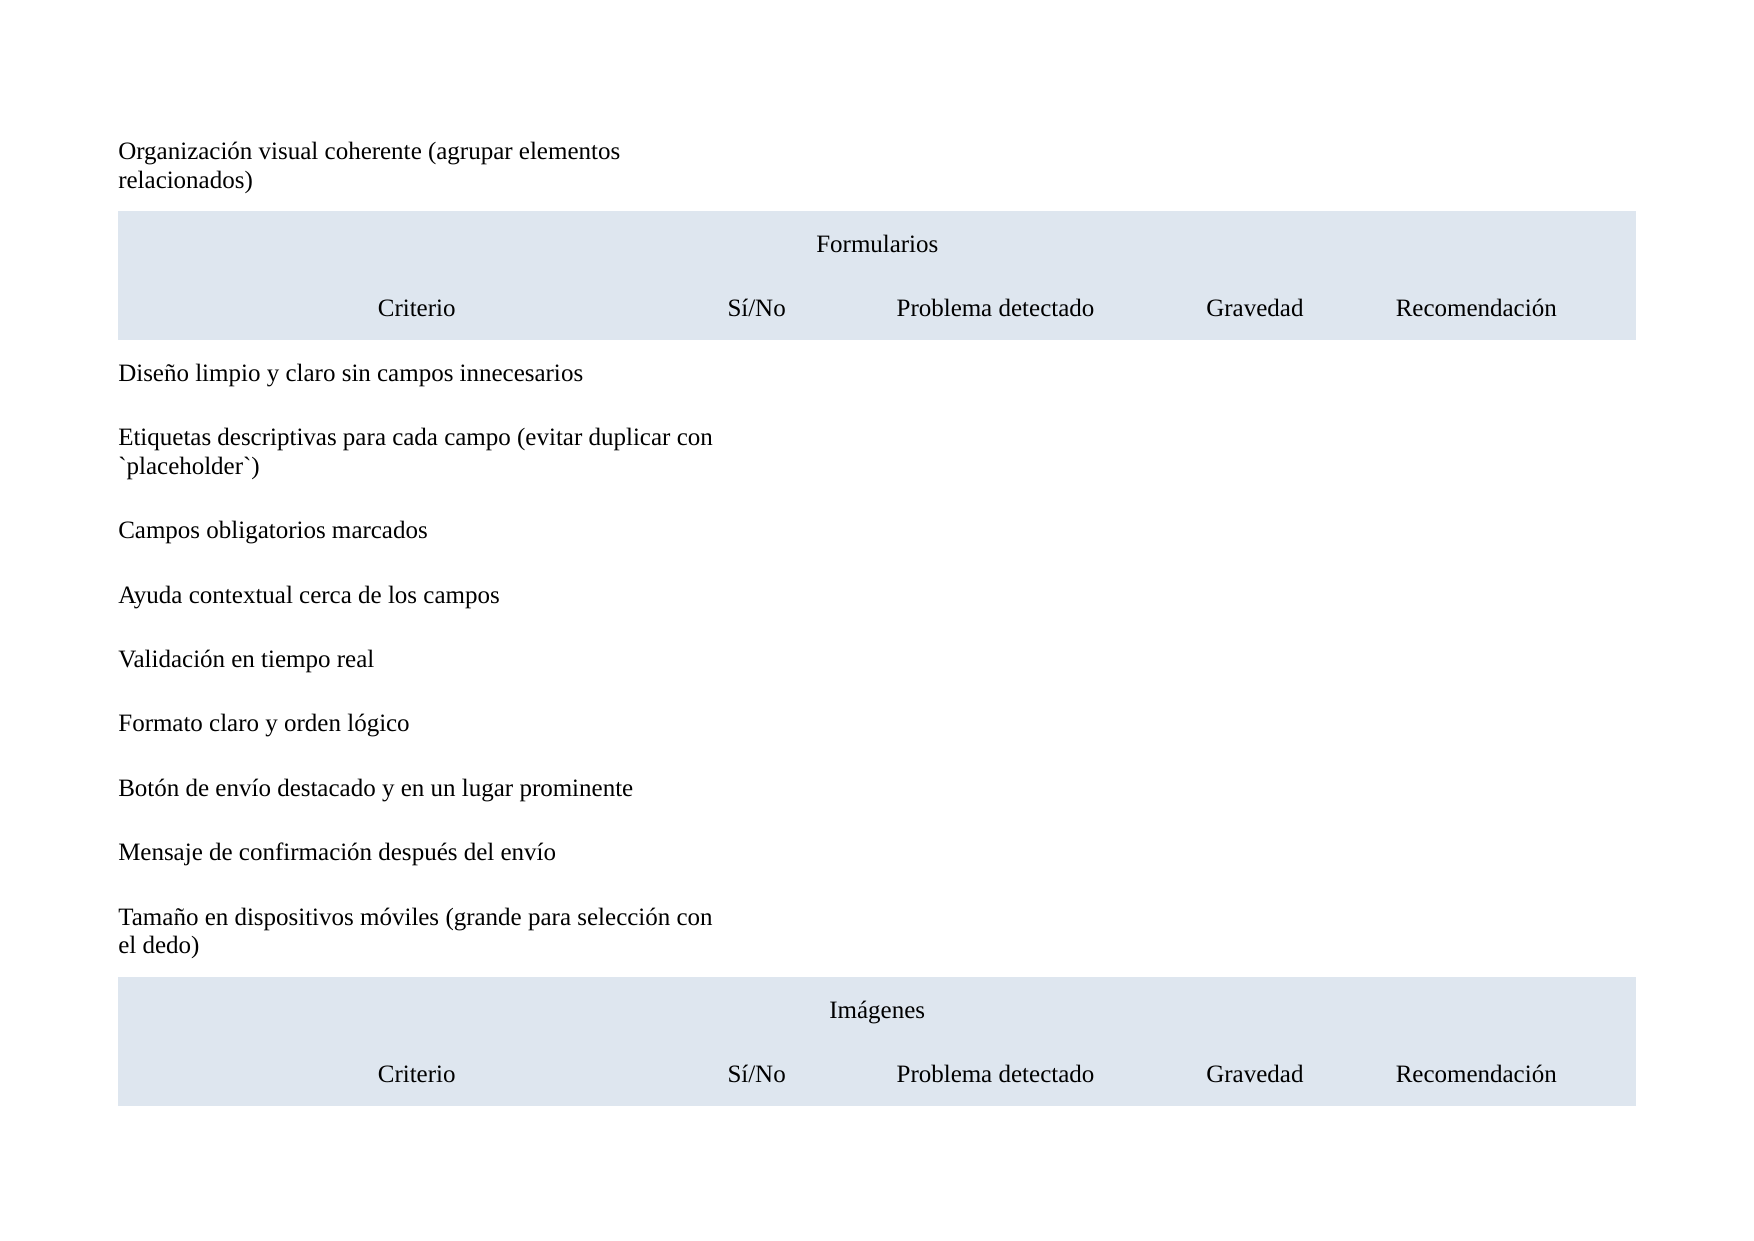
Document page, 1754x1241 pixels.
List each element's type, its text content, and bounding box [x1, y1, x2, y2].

table_cell [715, 884, 798, 977]
table_cell [1193, 404, 1316, 497]
table_cell [1316, 626, 1636, 691]
table_cell [1193, 562, 1316, 626]
table_cell [1193, 340, 1316, 404]
table_cell Problema detectado [798, 1041, 1193, 1106]
table_cell [715, 562, 798, 626]
table_cell [715, 819, 798, 884]
table_cell [1193, 884, 1316, 977]
table_cell [715, 498, 798, 562]
table_cell Campos obligatorios marcados [118, 498, 715, 562]
table_cell [1193, 626, 1316, 691]
table_cell [1193, 498, 1316, 562]
table_cell Gravedad [1193, 276, 1316, 340]
table_cell Sí/No [715, 276, 798, 340]
table_cell [798, 498, 1193, 562]
table_cell [1316, 884, 1636, 977]
table_cell Etiquetas descriptivas para cada campo (evitar duplicar con `placeholder`) [118, 404, 715, 497]
table_cell [1316, 562, 1636, 626]
table_cell [715, 626, 798, 691]
table_cell [1316, 755, 1636, 819]
table_cell [1316, 404, 1636, 497]
table_cell [715, 404, 798, 497]
table_cell Botón de envío destacado y en un lugar prominente [118, 755, 715, 819]
table_cell Recomendación [1316, 1041, 1636, 1106]
table_cell [715, 691, 798, 755]
table_cell Criterio [118, 276, 715, 340]
table_cell [1316, 691, 1636, 755]
table_cell [798, 884, 1193, 977]
table_cell [798, 819, 1193, 884]
table_cell Sí/No [715, 1041, 798, 1106]
table_cell [1316, 819, 1636, 884]
table_cell Gravedad [1193, 1041, 1316, 1106]
table_cell [715, 755, 798, 819]
table_cell Organización visual coherente (agrupar elementos relacionados) [118, 118, 715, 211]
table_cell [798, 626, 1193, 691]
table_cell [1316, 340, 1636, 404]
table_cell Formato claro y orden lógico [118, 691, 715, 755]
table_cell Problema detectado [798, 276, 1193, 340]
table_cell [798, 340, 1193, 404]
table_cell Recomendación [1316, 276, 1636, 340]
table_cell [798, 404, 1193, 497]
table_cell [798, 118, 1193, 211]
table_cell [798, 562, 1193, 626]
table_cell Diseño limpio y claro sin campos innecesarios [118, 340, 715, 404]
table_cell Mensaje de confirmación después del envío [118, 819, 715, 884]
table_cell [715, 118, 798, 211]
table_cell [1193, 819, 1316, 884]
table_cell [1316, 118, 1636, 211]
table_cell [798, 755, 1193, 819]
table_cell Validación en tiempo real [118, 626, 715, 691]
table_cell [1316, 498, 1636, 562]
table_cell [715, 340, 798, 404]
table_cell [1193, 755, 1316, 819]
table_cell Formularios [118, 211, 1636, 276]
table_cell [798, 691, 1193, 755]
table_cell [1193, 691, 1316, 755]
table_cell [1193, 118, 1316, 211]
table_cell Imágenes [118, 977, 1636, 1041]
table_cell Criterio [118, 1041, 715, 1106]
table_cell Tamaño en dispositivos móviles (grande para selección con el dedo) [118, 884, 715, 977]
table_cell Ayuda contextual cerca de los campos [118, 562, 715, 626]
